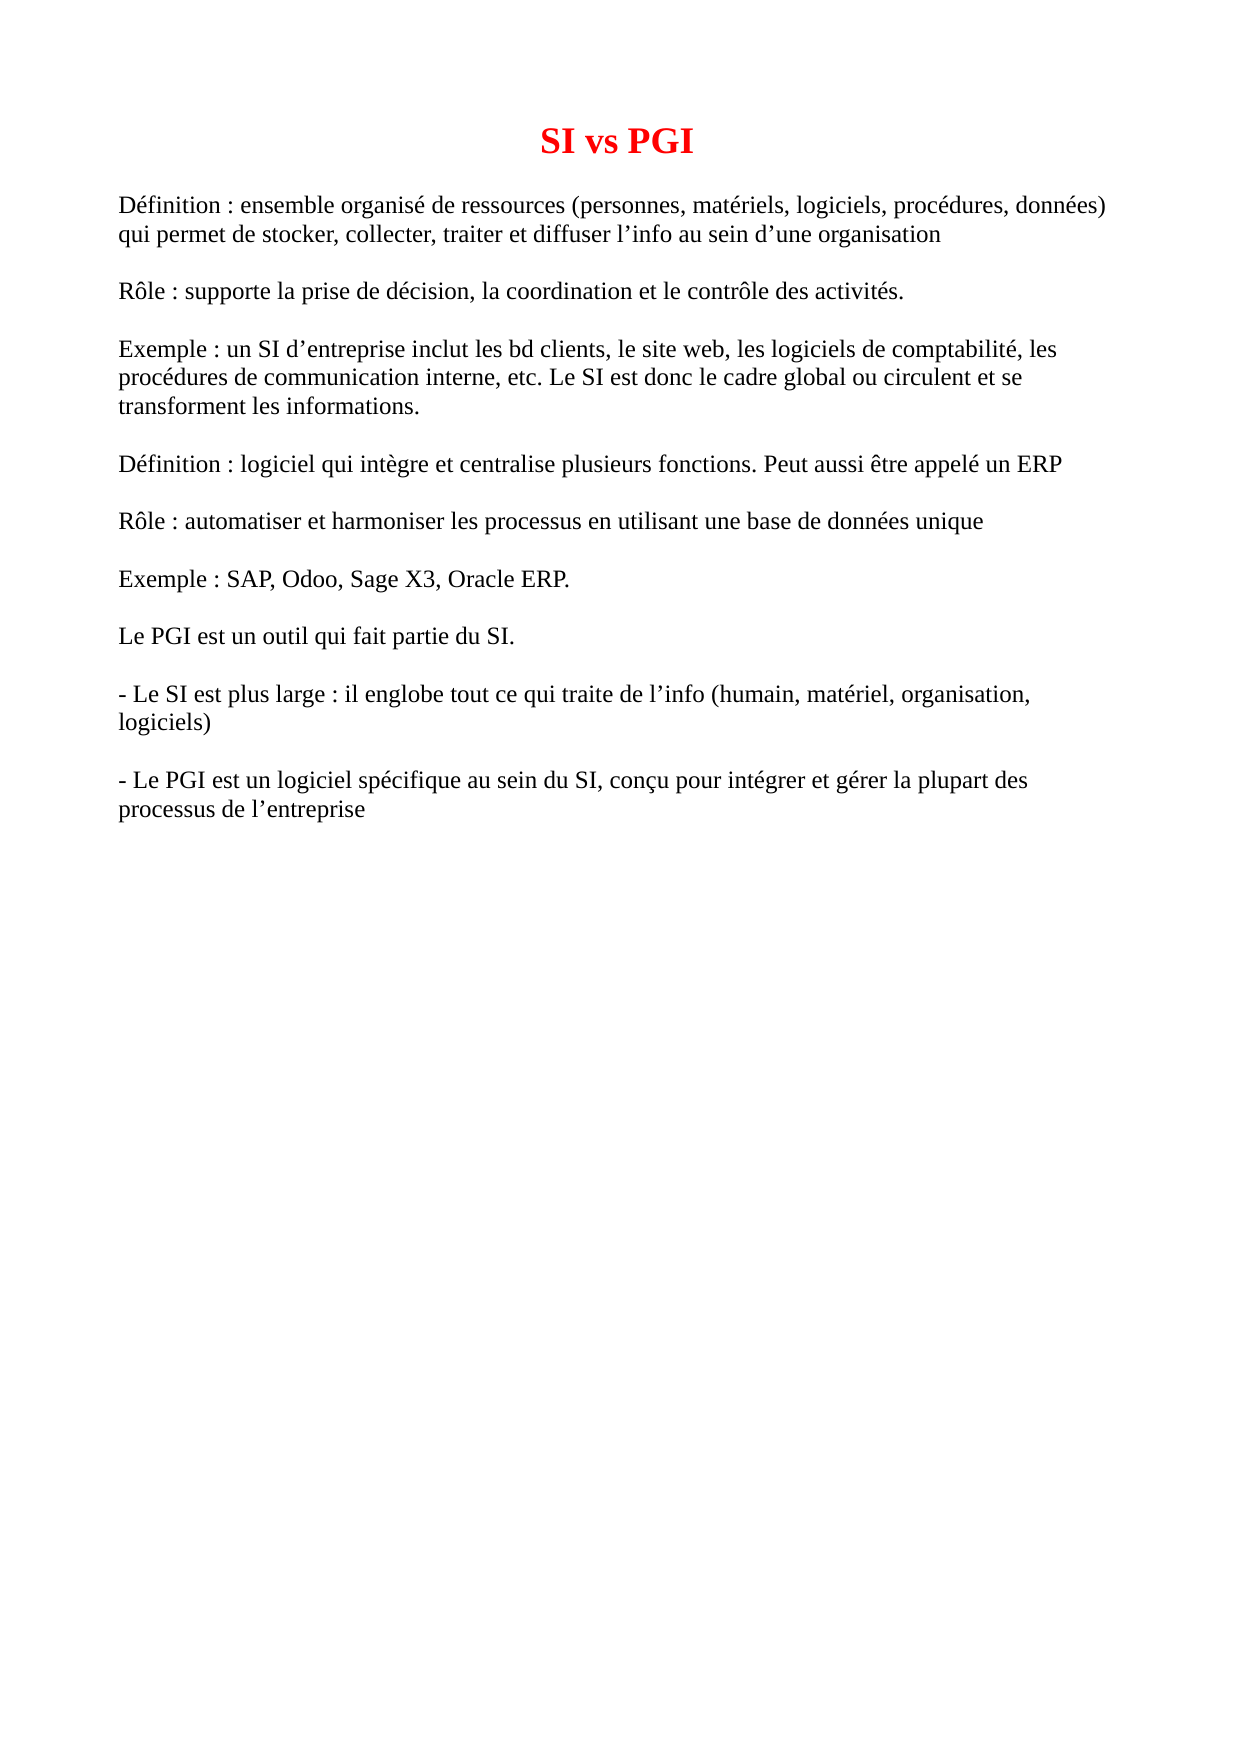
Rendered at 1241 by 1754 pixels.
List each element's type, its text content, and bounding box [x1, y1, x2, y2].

text - Le PGI est un logiciel spécifique au sein du SI, conçu pour intégrer et gérer la plupart des processus de l’entreprise [118, 765, 1122, 822]
text - Le SI est plus large : il englobe tout ce qui traite de l’info (humain, matériel, organisation, logiciels) [118, 679, 1122, 736]
text Rôle : automatiser et harmoniser les processus en utilisant une base de données unique [118, 506, 1122, 535]
text Le PGI est un outil qui fait partie du SI. [118, 621, 1122, 650]
text Définition : logiciel qui intègre et centralise plusieurs fonctions. Peut aussi être appelé un ERP [118, 449, 1122, 477]
text Exemple : SAP, Odoo, Sage X3, Oracle ERP. [118, 564, 1122, 592]
text Rôle : supporte la prise de décision, la coordination et le contrôle des activités. [118, 276, 1122, 305]
text SI vs PGI [118, 118, 1122, 161]
text Exemple : un SI d’entreprise inclut les bd clients, le site web, les logiciels de comptabilité, les procédures de communication interne, etc. Le SI est donc le cadre global ou circulent et se transforment les informations. [118, 334, 1122, 420]
text Définition : ensemble organisé de ressources (personnes, matériels, logiciels, procédures, données) qui permet de stocker, collecter, traiter et diffuser l’info au sein d’une organisation [118, 190, 1122, 247]
